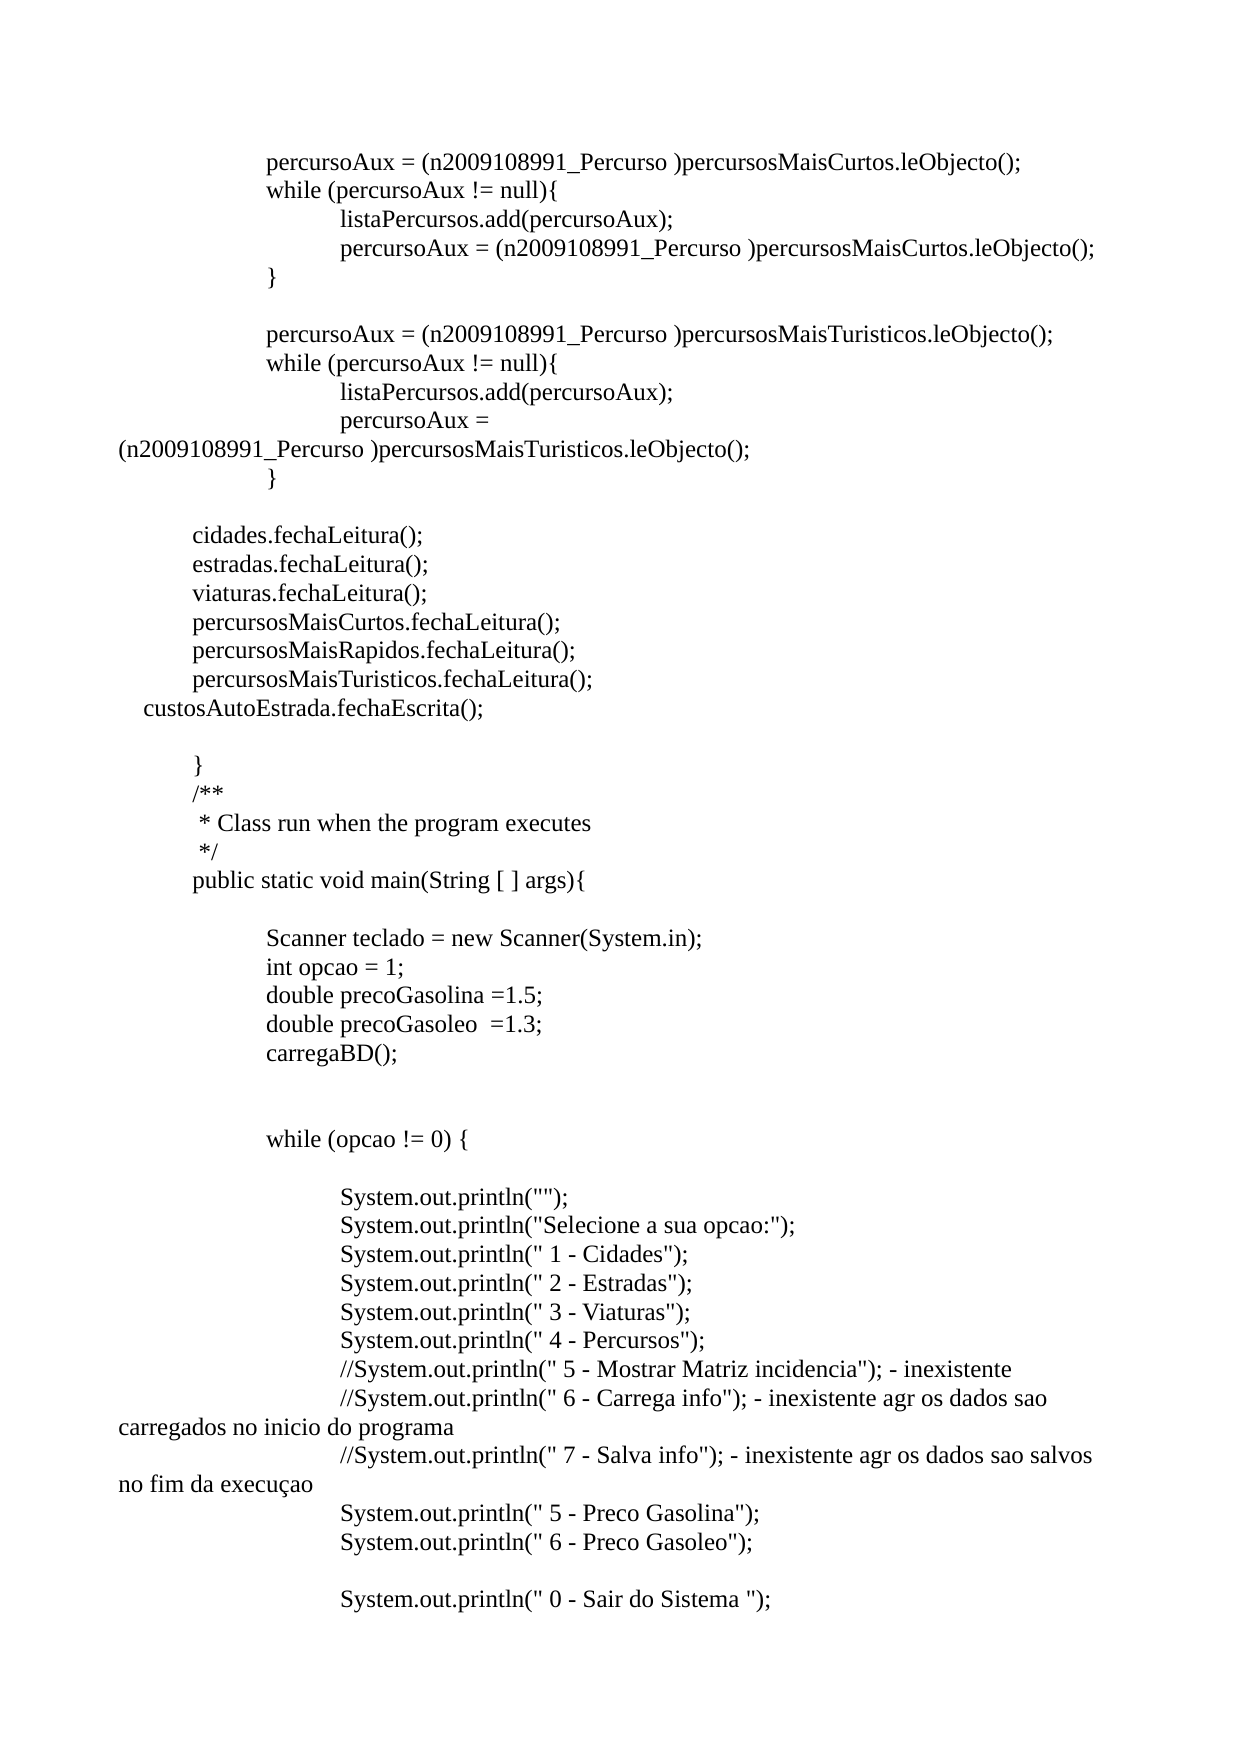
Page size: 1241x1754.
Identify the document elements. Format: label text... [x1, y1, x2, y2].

text estradas.fechaLeitura(); [118, 549, 1122, 578]
text System.out.println("Selecione a sua opcao:"); [118, 1211, 1122, 1239]
text /** [118, 779, 1122, 808]
text //System.out.println(" 5 - Mostrar Matriz incidencia"); - inexistente [118, 1354, 1122, 1383]
text * Class run when the program executes [118, 808, 1122, 837]
text */ [118, 837, 1122, 866]
text percursoAux = (n2009108991_Percurso )percursosMaisTuristicos.leObjecto(); [118, 406, 1122, 463]
text double precoGasoleo =1.3; [118, 1009, 1122, 1038]
text System.out.println(" 4 - Percursos"); [118, 1326, 1122, 1354]
text } [118, 463, 1122, 492]
text Scanner teclado = new Scanner(System.in); [118, 923, 1122, 952]
text custosAutoEstrada.fechaEscrita(); [118, 693, 1122, 722]
text //System.out.println(" 6 - Carrega info"); - inexistente agr os dados sao carregados no inicio do programa [118, 1383, 1122, 1441]
text percursosMaisTuristicos.fechaLeitura(); [118, 664, 1122, 693]
text listaPercursos.add(percursoAux); [118, 377, 1122, 406]
text System.out.println(" 2 - Estradas"); [118, 1268, 1122, 1297]
text percursosMaisCurtos.fechaLeitura(); [118, 607, 1122, 636]
text listaPercursos.add(percursoAux); [118, 204, 1122, 233]
text percursosMaisRapidos.fechaLeitura(); [118, 636, 1122, 664]
text } [118, 751, 1122, 779]
text while (opcao != 0) { [118, 1124, 1122, 1153]
text System.out.println(" 6 - Preco Gasoleo"); [118, 1527, 1122, 1556]
text while (percursoAux != null){ [118, 348, 1122, 377]
text System.out.println(" 0 - Sair do Sistema "); [118, 1584, 1122, 1613]
text //System.out.println(" 7 - Salva info"); - inexistente agr os dados sao salvos no fim da execuçao [118, 1441, 1122, 1498]
text } [118, 262, 1122, 291]
text System.out.println(""); [118, 1182, 1122, 1211]
text carregaBD(); [118, 1038, 1122, 1067]
text double precoGasolina =1.5; [118, 981, 1122, 1009]
text System.out.println(" 3 - Viaturas"); [118, 1297, 1122, 1326]
text public static void main(String [ ] args){ [118, 866, 1122, 894]
text System.out.println(" 5 - Preco Gasolina"); [118, 1498, 1122, 1527]
text percursoAux = (n2009108991_Percurso )percursosMaisCurtos.leObjecto(); [118, 147, 1122, 176]
text percursoAux = (n2009108991_Percurso )percursosMaisTuristicos.leObjecto(); [118, 319, 1122, 348]
text while (percursoAux != null){ [118, 176, 1122, 204]
text percursoAux = (n2009108991_Percurso )percursosMaisCurtos.leObjecto(); [118, 233, 1122, 262]
text cidades.fechaLeitura(); [118, 521, 1122, 549]
text System.out.println(" 1 - Cidades"); [118, 1239, 1122, 1268]
text viaturas.fechaLeitura(); [118, 578, 1122, 607]
text int opcao = 1; [118, 952, 1122, 981]
